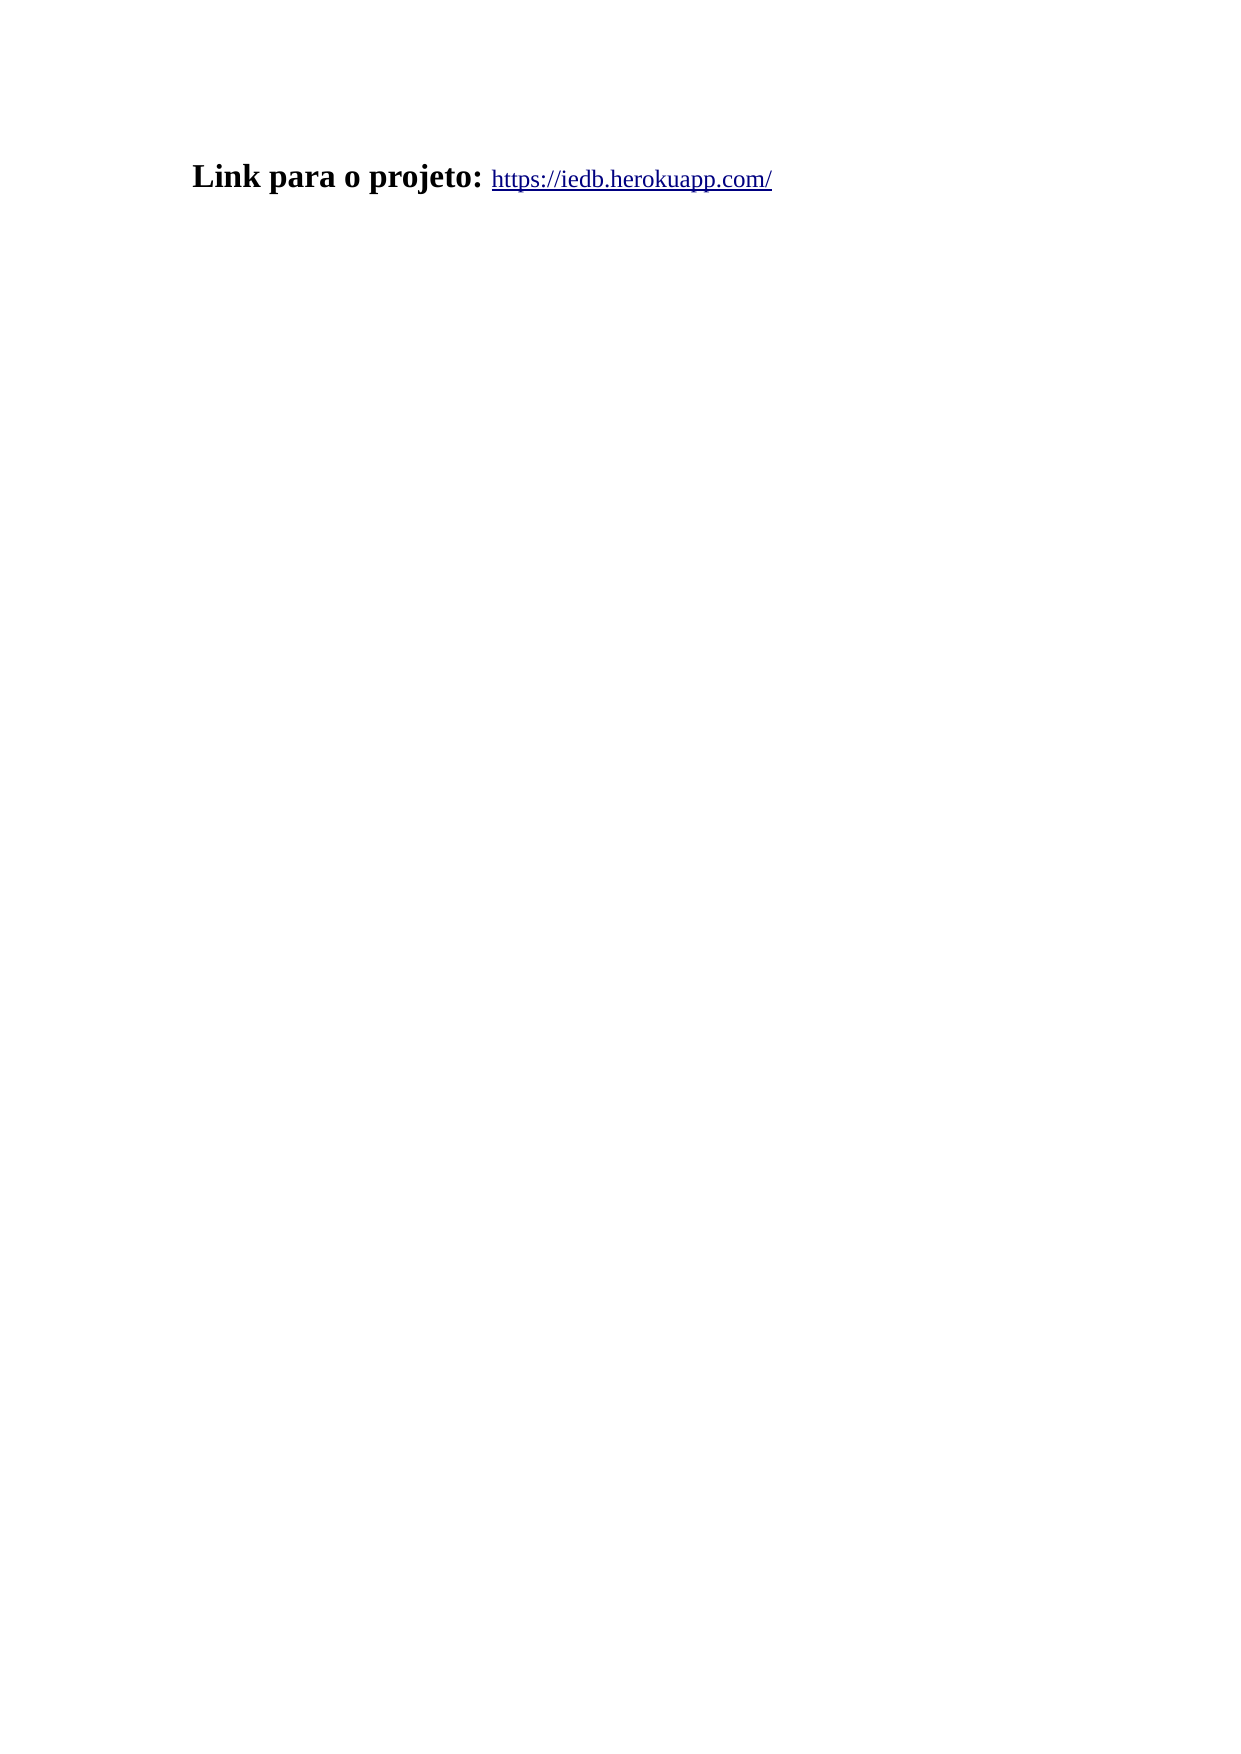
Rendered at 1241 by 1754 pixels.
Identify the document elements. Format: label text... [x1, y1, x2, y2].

text Link para o projeto: https://iedb.herokuapp.com/ [192, 156, 1122, 195]
